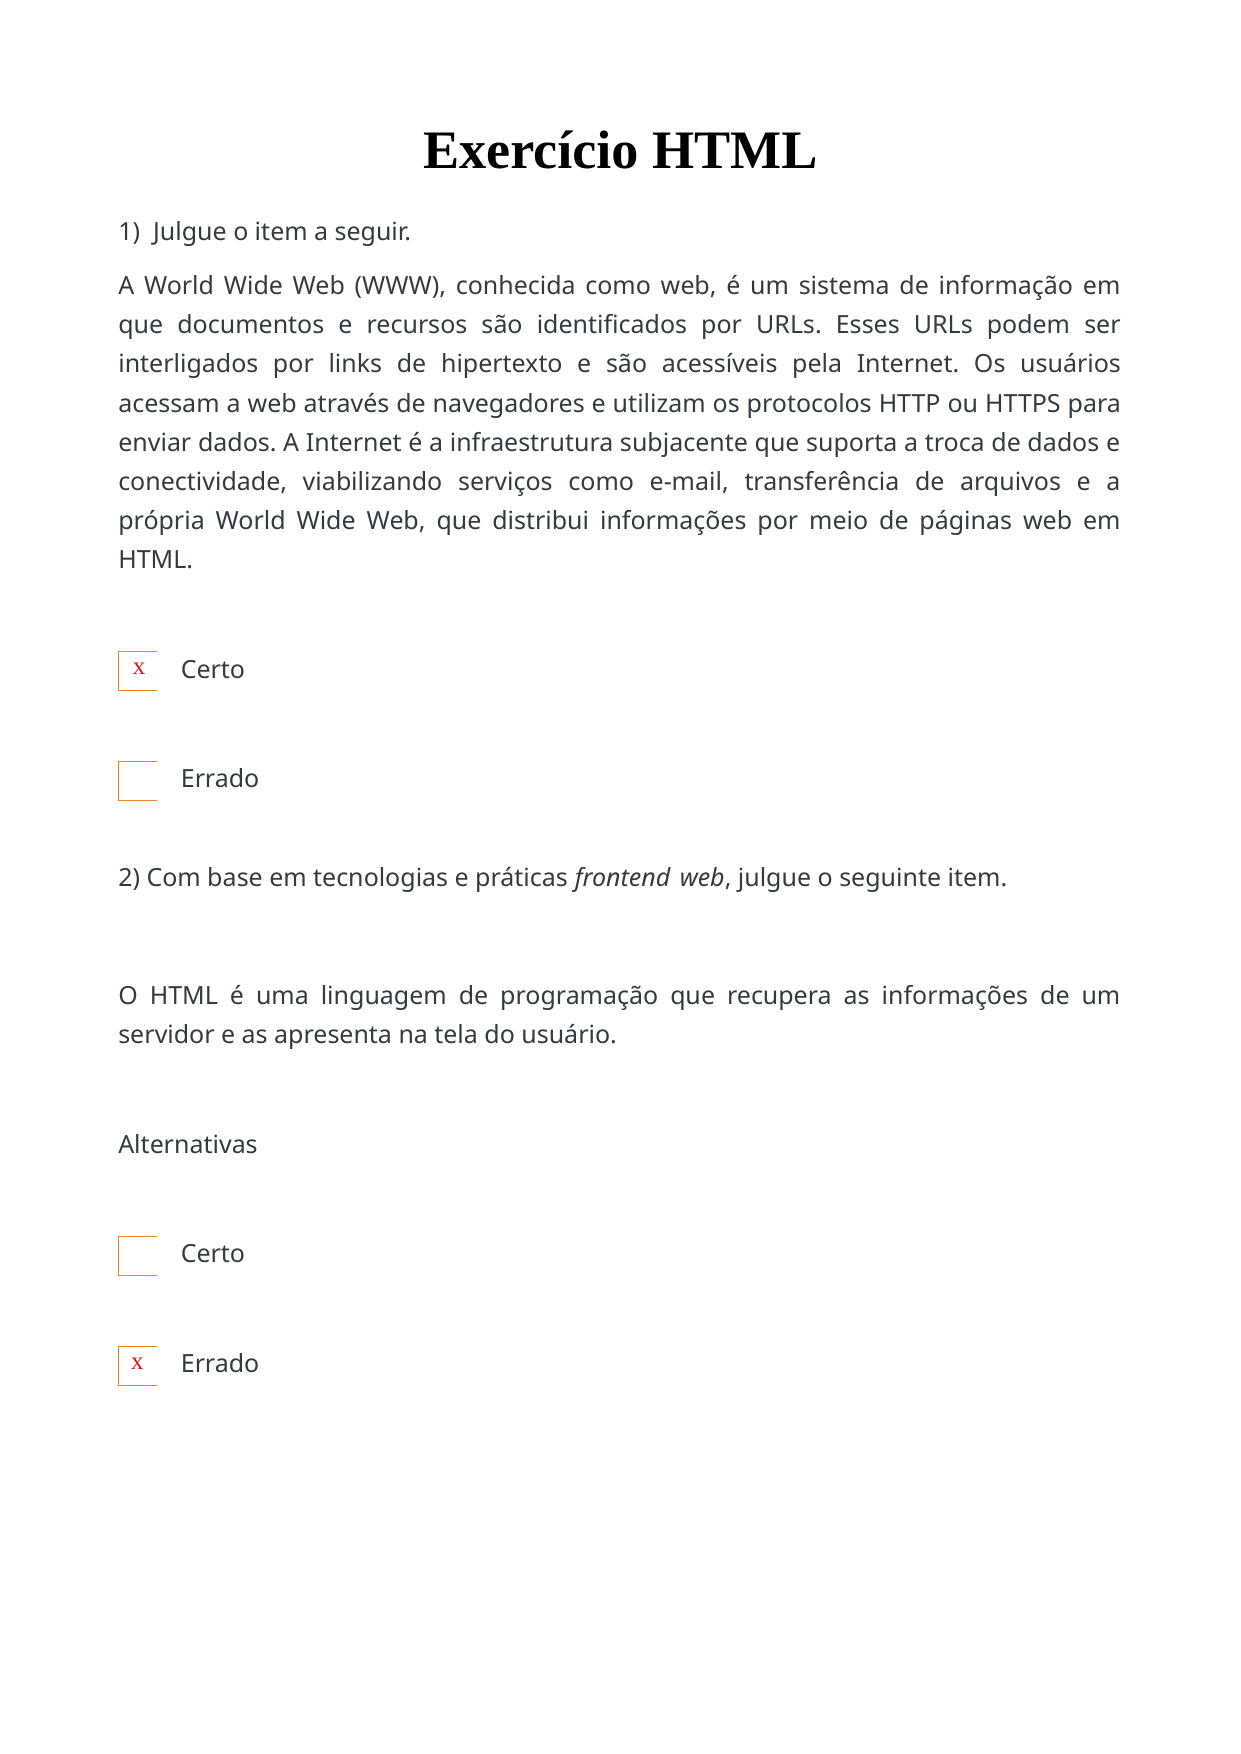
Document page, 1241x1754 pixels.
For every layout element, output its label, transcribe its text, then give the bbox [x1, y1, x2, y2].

text Alternativas [118, 1127, 1122, 1161]
text x [119, 652, 157, 680]
text Errado [119, 1346, 1122, 1385]
text Errado [119, 761, 1122, 800]
text O HTML é uma linguagem de programação que recupera as informações de um servidor e as apresenta na tela do usuário. [118, 978, 1122, 1051]
text Certo [119, 1236, 1122, 1275]
text Certo [119, 651, 1122, 690]
text Exercício HTML [118, 118, 1122, 180]
text A World Wide Web (WWW), conhecida como web, é um sistema de informação em que documentos e recursos são identificados por URLs. Esses URLs podem ser interligados por links de hipertexto e são acessíveis pela Internet. Os usuários acessam a web através de navegadores e utilizam os protocolos HTTP ou HTTPS para enviar dados. A Internet é a infraestrutura subjacente que suporta a troca de dados e conectividade, viabilizando serviços como e-mail, transferência de arquivos e a própria World Wide Web, que distribui informações por meio de páginas web em HTML. [118, 268, 1122, 576]
text 1) Julgue o item a seguir. [118, 214, 1122, 248]
text x [119, 1347, 157, 1374]
text 2) Com base em tecnologias e práticas frontend web, julgue o seguinte item. [118, 860, 1122, 894]
